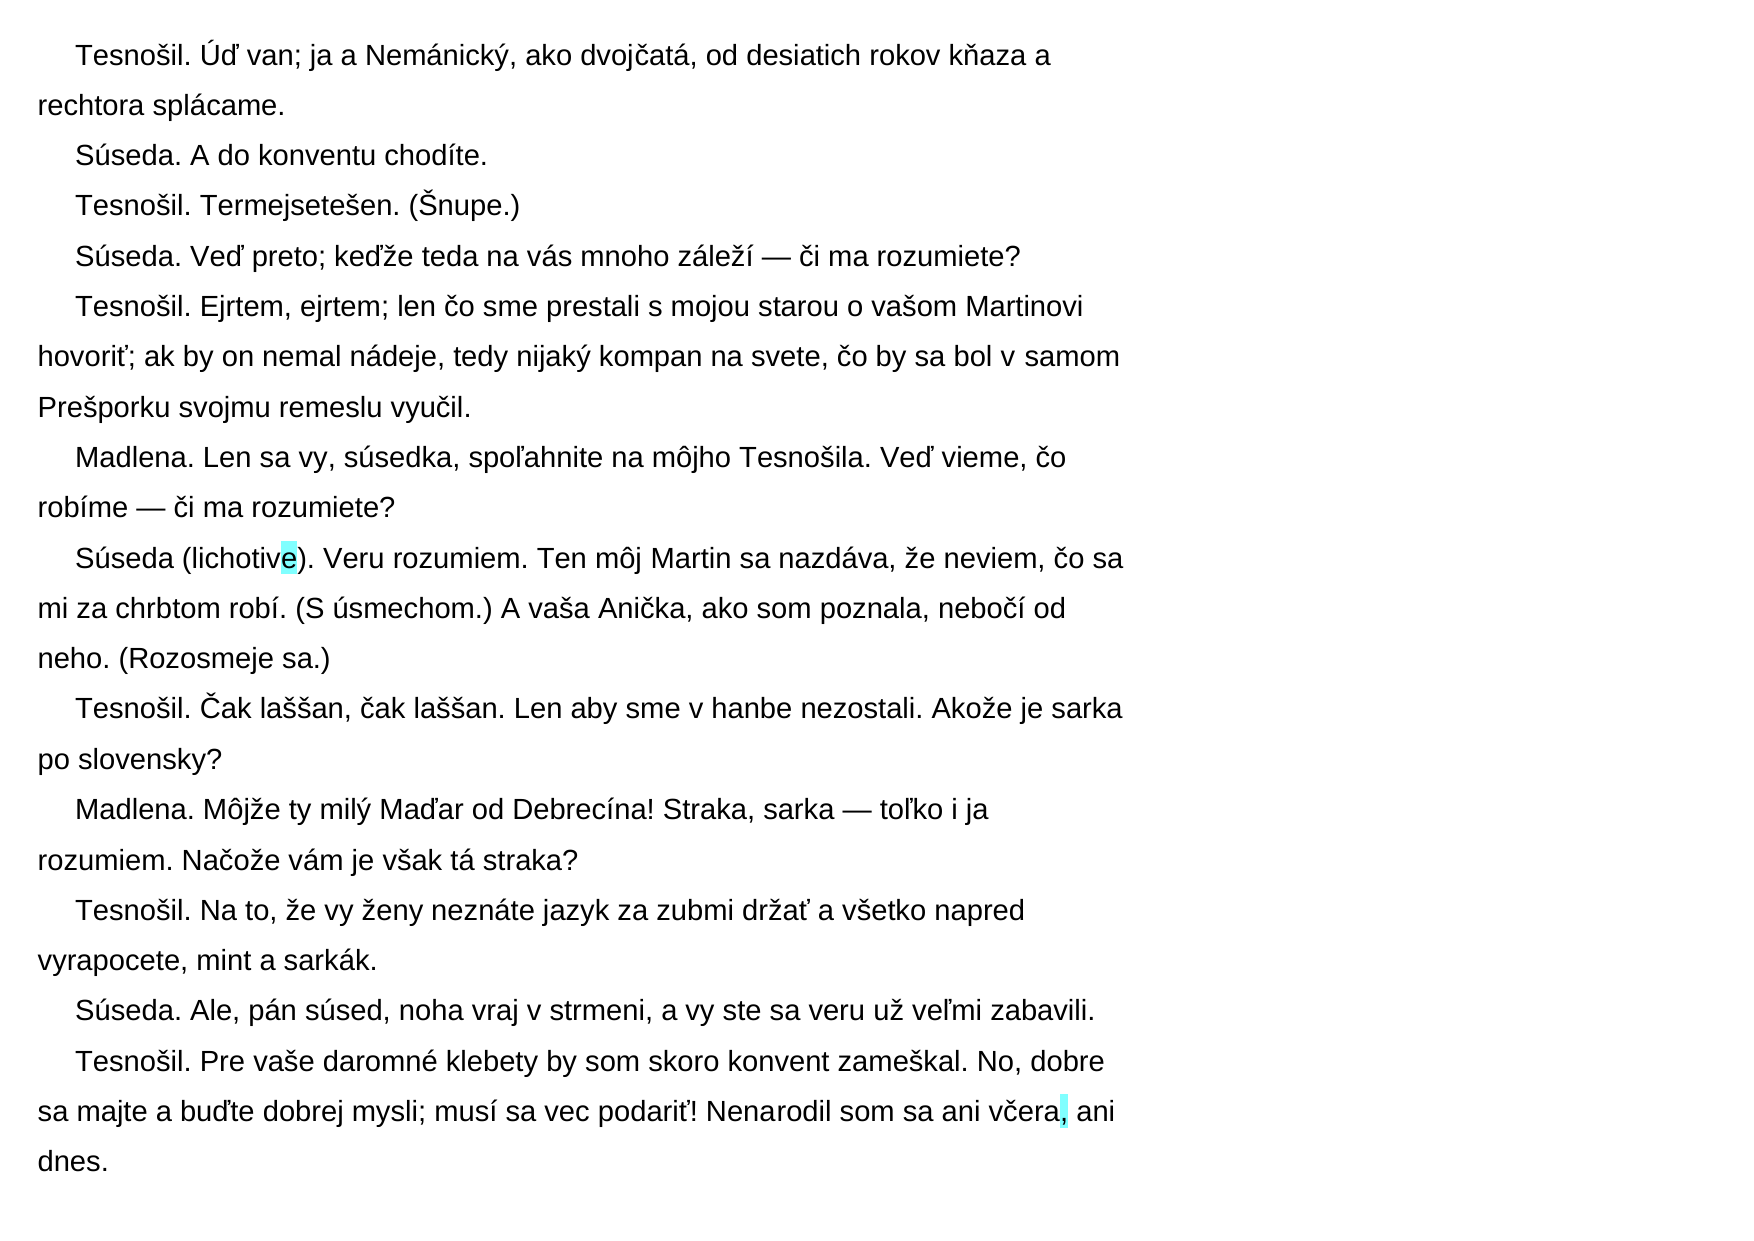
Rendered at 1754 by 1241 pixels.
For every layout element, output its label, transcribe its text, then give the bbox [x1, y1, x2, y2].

text Tesnošil. Na to, že vy ženy neznáte jazyk za zubmi držať a všetko napred vyrapocete, mint a sarkák. [37, 893, 1130, 977]
text Madlena. Môjže ty milý Maďar od Debrecína! Straka, sarka — toľko i ja rozumiem. Načože vám je však tá straka? [37, 792, 1130, 876]
text Súseda (lichotive). Veru rozumiem. Ten môj Martin sa nazdáva, že neviem, čo sa mi za chrb­tom robí. (S úsmechom.) A vaša Anička, ako som poznala, nebočí od neho. (Rozosmeje sa.) [37, 541, 1130, 675]
text Tesnošil. Úď van; ja a Nemánický, ako dvoj­čatá, od desiatich rokov kňaza a rechtora splá­came. [37, 37, 1130, 121]
text Súseda. Veď preto; keďže teda na vás mnoho záleží — či ma rozumiete? [37, 239, 1130, 272]
text Tesnošil. Termejsetešen. (Šnupe.) [37, 188, 1130, 222]
text Súseda. A do konventu chodíte. [37, 138, 1130, 172]
text Tesnošil. Pre vaše daromné klebety by som skoro konvent zameškal. No, dobre sa majte a buďte dobrej mysli; musí sa vec podariť! Nena­rodil som sa ani včera, ani dnes. [37, 1044, 1130, 1178]
text Súseda. Ale, pán súsed, noha vraj v strmeni, a vy ste sa veru už veľmi zabavili. [37, 993, 1130, 1027]
text Tesnošil. Čak laššan, čak laššan. Len aby sme v hanbe nezostali. Akože je sarka po slovensky? [37, 692, 1130, 775]
text Tesnošil. Ejrtem, ejrtem; len čo sme prestali s mojou starou o vašom Martinovi hovoriť; ak by on nemal nádeje, tedy nijaký kompan na svete, čo by sa bol v samom Prešporku svojmu remeslu vyučil. [37, 289, 1130, 423]
text Madlena. Len sa vy, súsedka, spoľahnite na môjho Tesnošila. Veď vieme, čo robíme — či ma rozumiete? [37, 440, 1130, 524]
